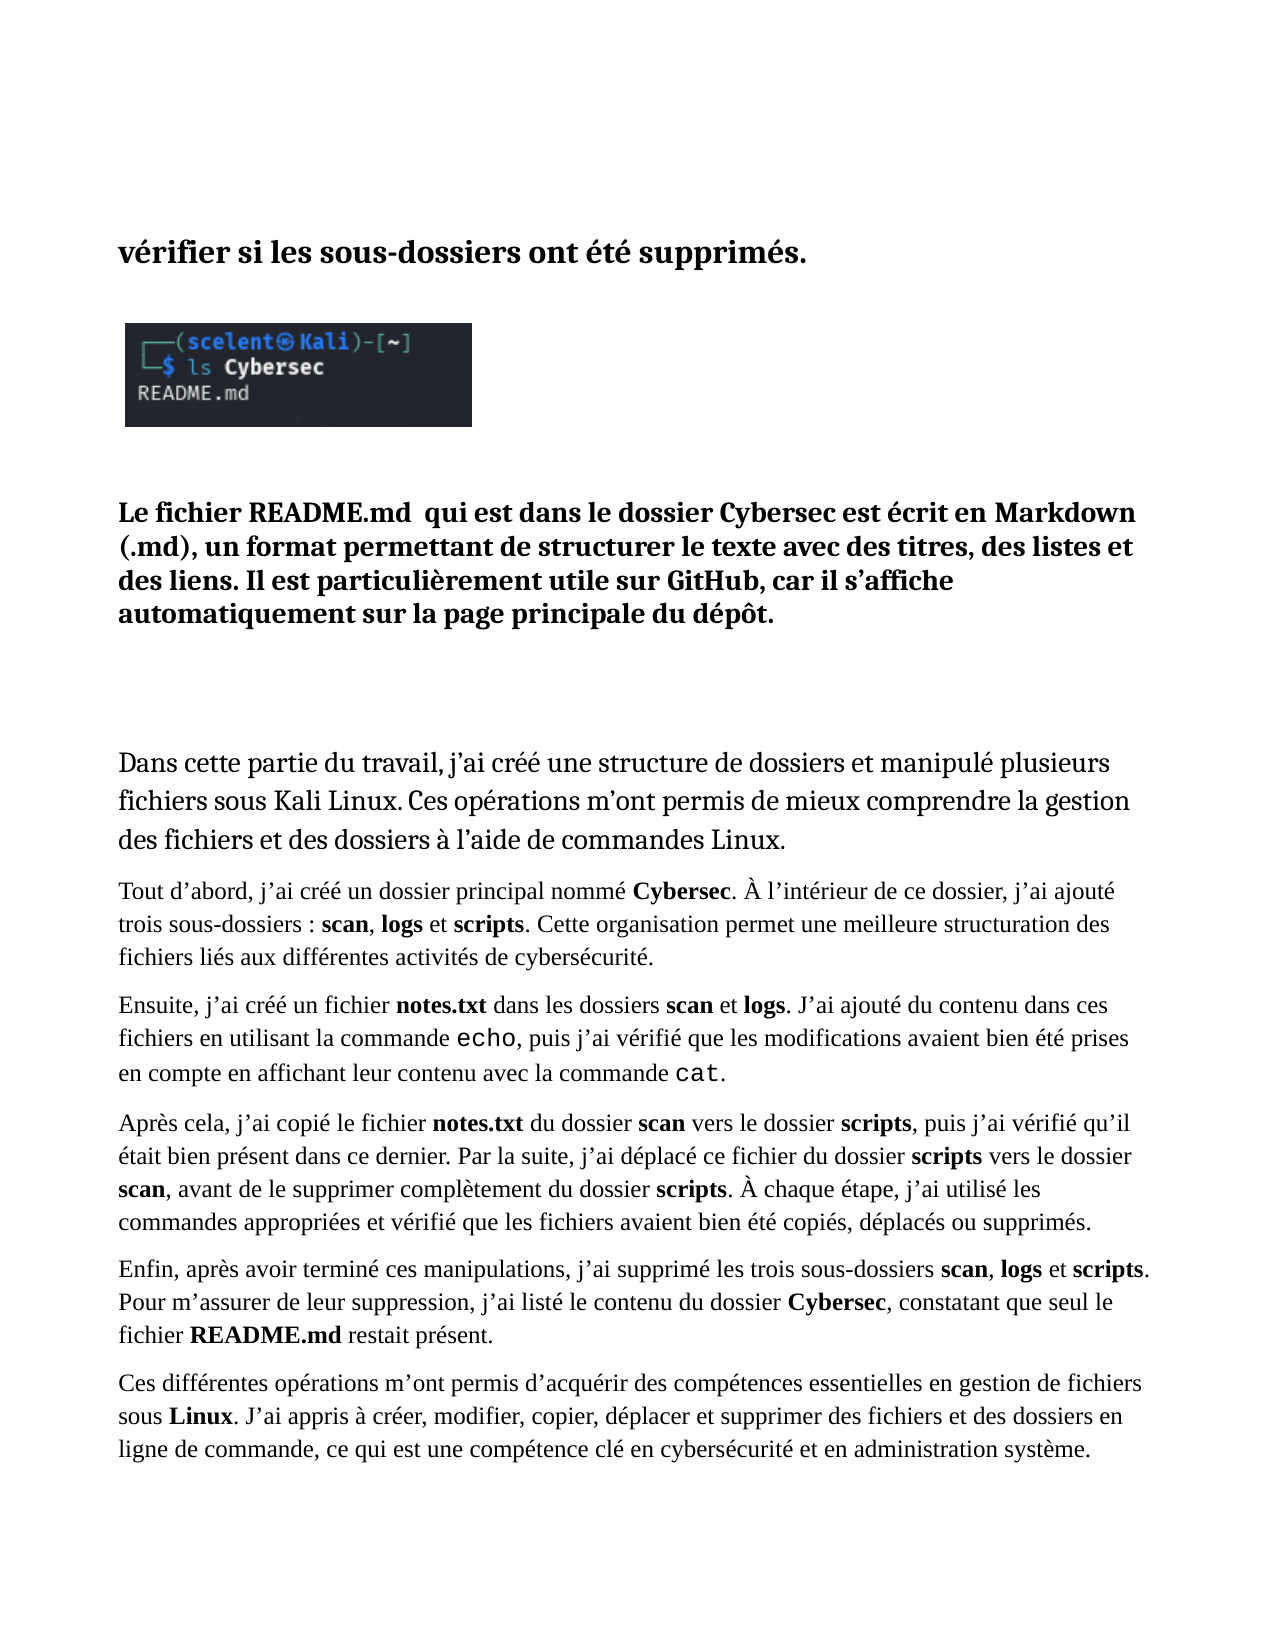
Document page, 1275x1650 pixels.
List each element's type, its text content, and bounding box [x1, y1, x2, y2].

text Ensuite, j’ai créé un fichier notes.txt dans les dossiers scan et logs. J’ai ajouté du contenu dans ces fichiers en utilisant la commande echo, puis j’ai vérifié que les modifications avaient bien été prises en compte en affichant leur contenu avec la commande cat. [118, 990, 1157, 1089]
text Après cela, j’ai copié le fichier notes.txt du dossier scan vers le dossier scripts, puis j’ai vérifié qu’il était bien présent dans ce dernier. Par la suite, j’ai déplacé ce fichier du dossier scripts vers le dossier scan, avant de le supprimer complètement du dossier scripts. À chaque étape, j’ai utilisé les commandes appropriées et vérifié que les fichiers avaient bien été copiés, déplacés ou supprimés. [118, 1108, 1157, 1236]
text vérifier si les sous-dossiers ont été supprimés. [118, 233, 1157, 271]
text Enfin, après avoir terminé ces manipulations, j’ai supprimé les trois sous-dossiers scan, logs et scripts. Pour m’assurer de leur suppression, j’ai listé le contenu du dossier Cybersec, constatant que seul le fichier README.md restait présent. [118, 1254, 1157, 1349]
text Dans cette partie du travail, j’ai créé une structure de dossiers et manipulé plusieurs fichiers sous Kali Linux. Ces opérations m’ont permis de mieux comprendre la gestion des fichiers et des dossiers à l’aide de commandes Linux. [118, 746, 1157, 856]
text Le fichier README.md qui est dans le dossier Cybersec est écrit en Markdown (.md), un format permettant de structurer le texte avec des titres, des listes et des liens. Il est particulièrement utile sur GitHub, car il s’affiche automatiquement sur la page principale du dépôt. [118, 497, 1157, 631]
text Tout d’abord, j’ai créé un dossier principal nommé Cybersec. À l’intérieur de ce dossier, j’ai ajouté trois sous-dossiers : scan, logs et scripts. Cette organisation permet une meilleure structuration des fichiers liés aux différentes activités de cybersécurité. [118, 876, 1157, 971]
picture [125, 323, 472, 427]
text Ces différentes opérations m’ont permis d’acquérir des compétences essentielles en gestion de fichiers sous Linux. J’ai appris à créer, modifier, copier, déplacer et supprimer des fichiers et des dossiers en ligne de commande, ce qui est une compétence clé en cybersécurité et en administration système. [118, 1368, 1157, 1463]
